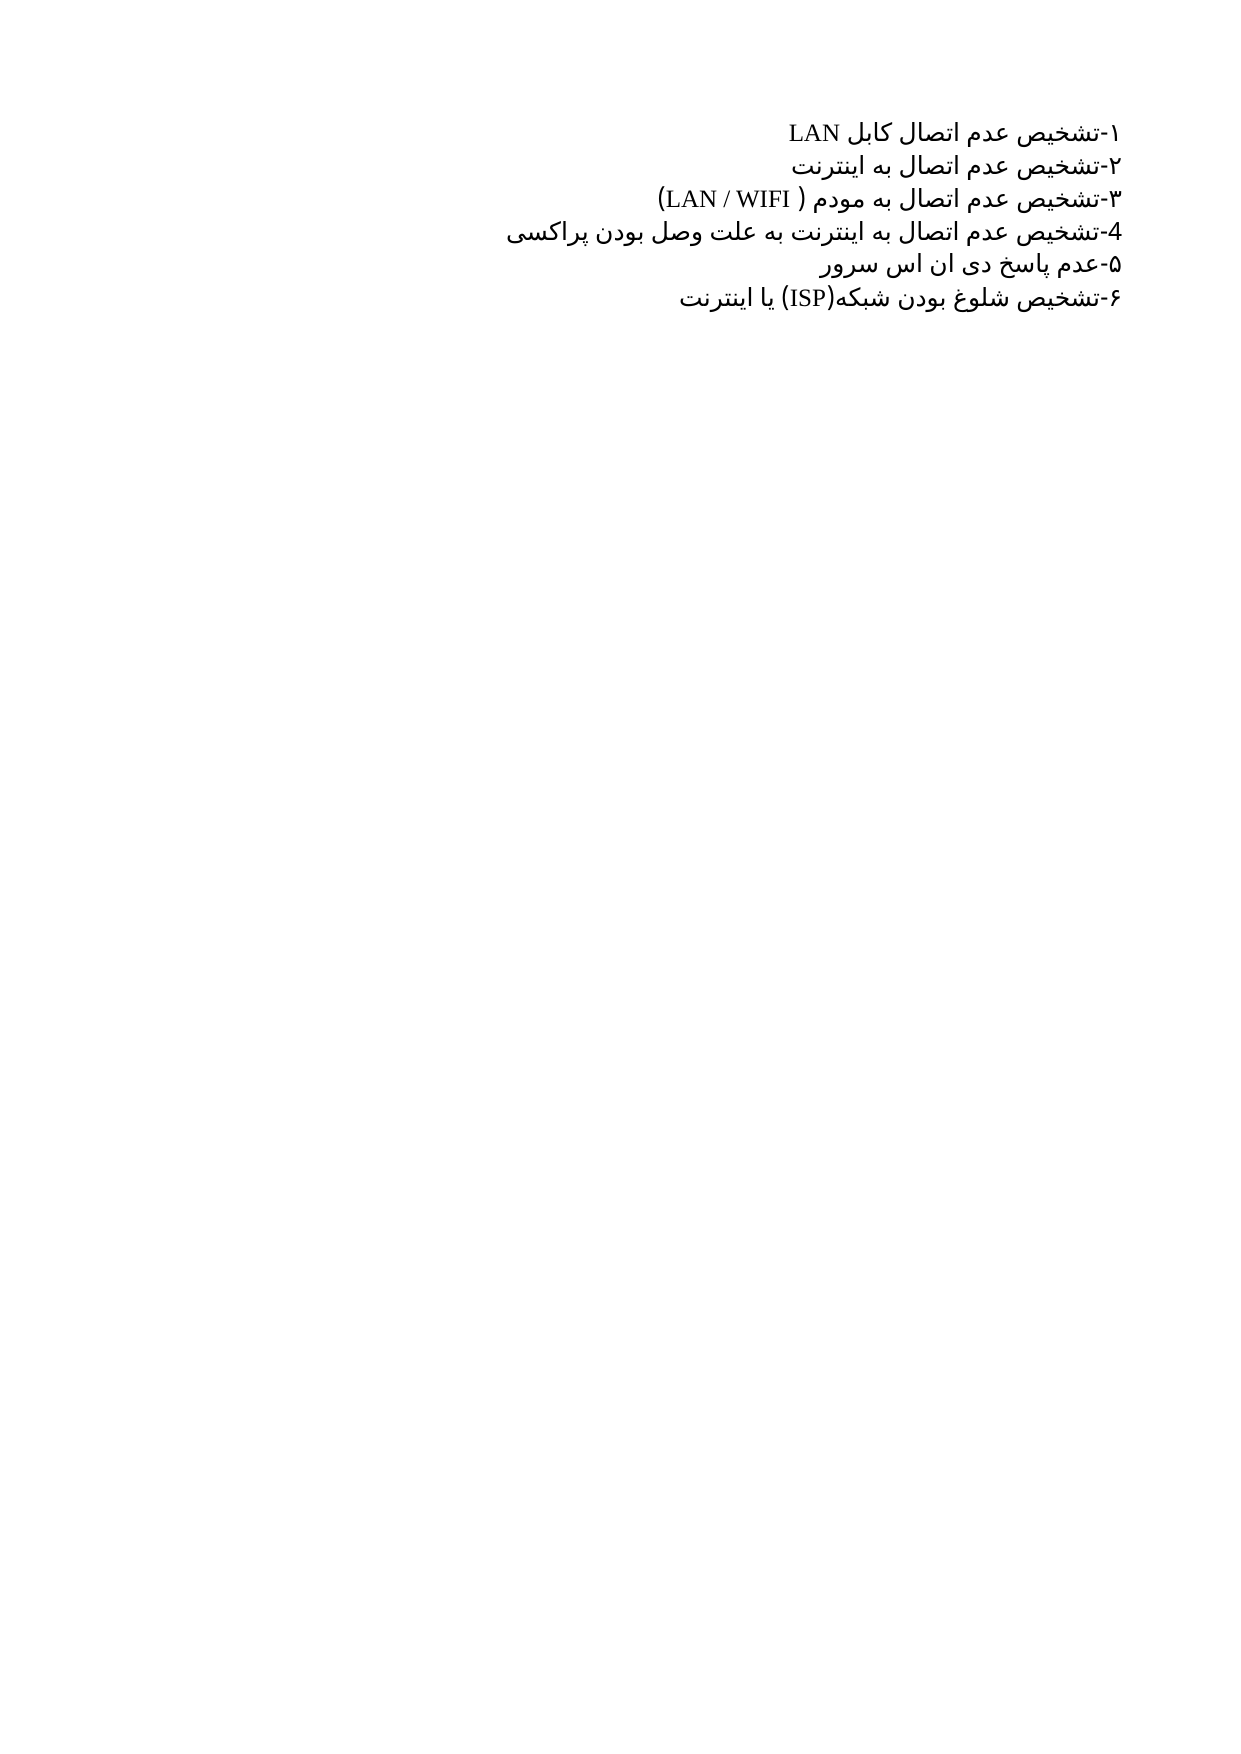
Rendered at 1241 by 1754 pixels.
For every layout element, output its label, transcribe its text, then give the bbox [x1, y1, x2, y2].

text ۳-تشخیص عدم اتصال به مودم ( LAN / WIFI) [118, 184, 1122, 218]
text ۶-تشخیص شلوغ بودن شبکه(ISP) یا اینترنت [118, 283, 1122, 317]
text ۲-تشخیص عدم اتصال به اینترنت [118, 152, 1122, 184]
text ۱-تشخیص عدم اتصال کابل LAN [118, 118, 1122, 152]
text 4-تشخیص عدم اتصال به اینترنت به علت وصل بودن پراکسی [118, 218, 1122, 250]
text ۵-عدم پاسخ دی ان اس سرور [118, 250, 1122, 283]
